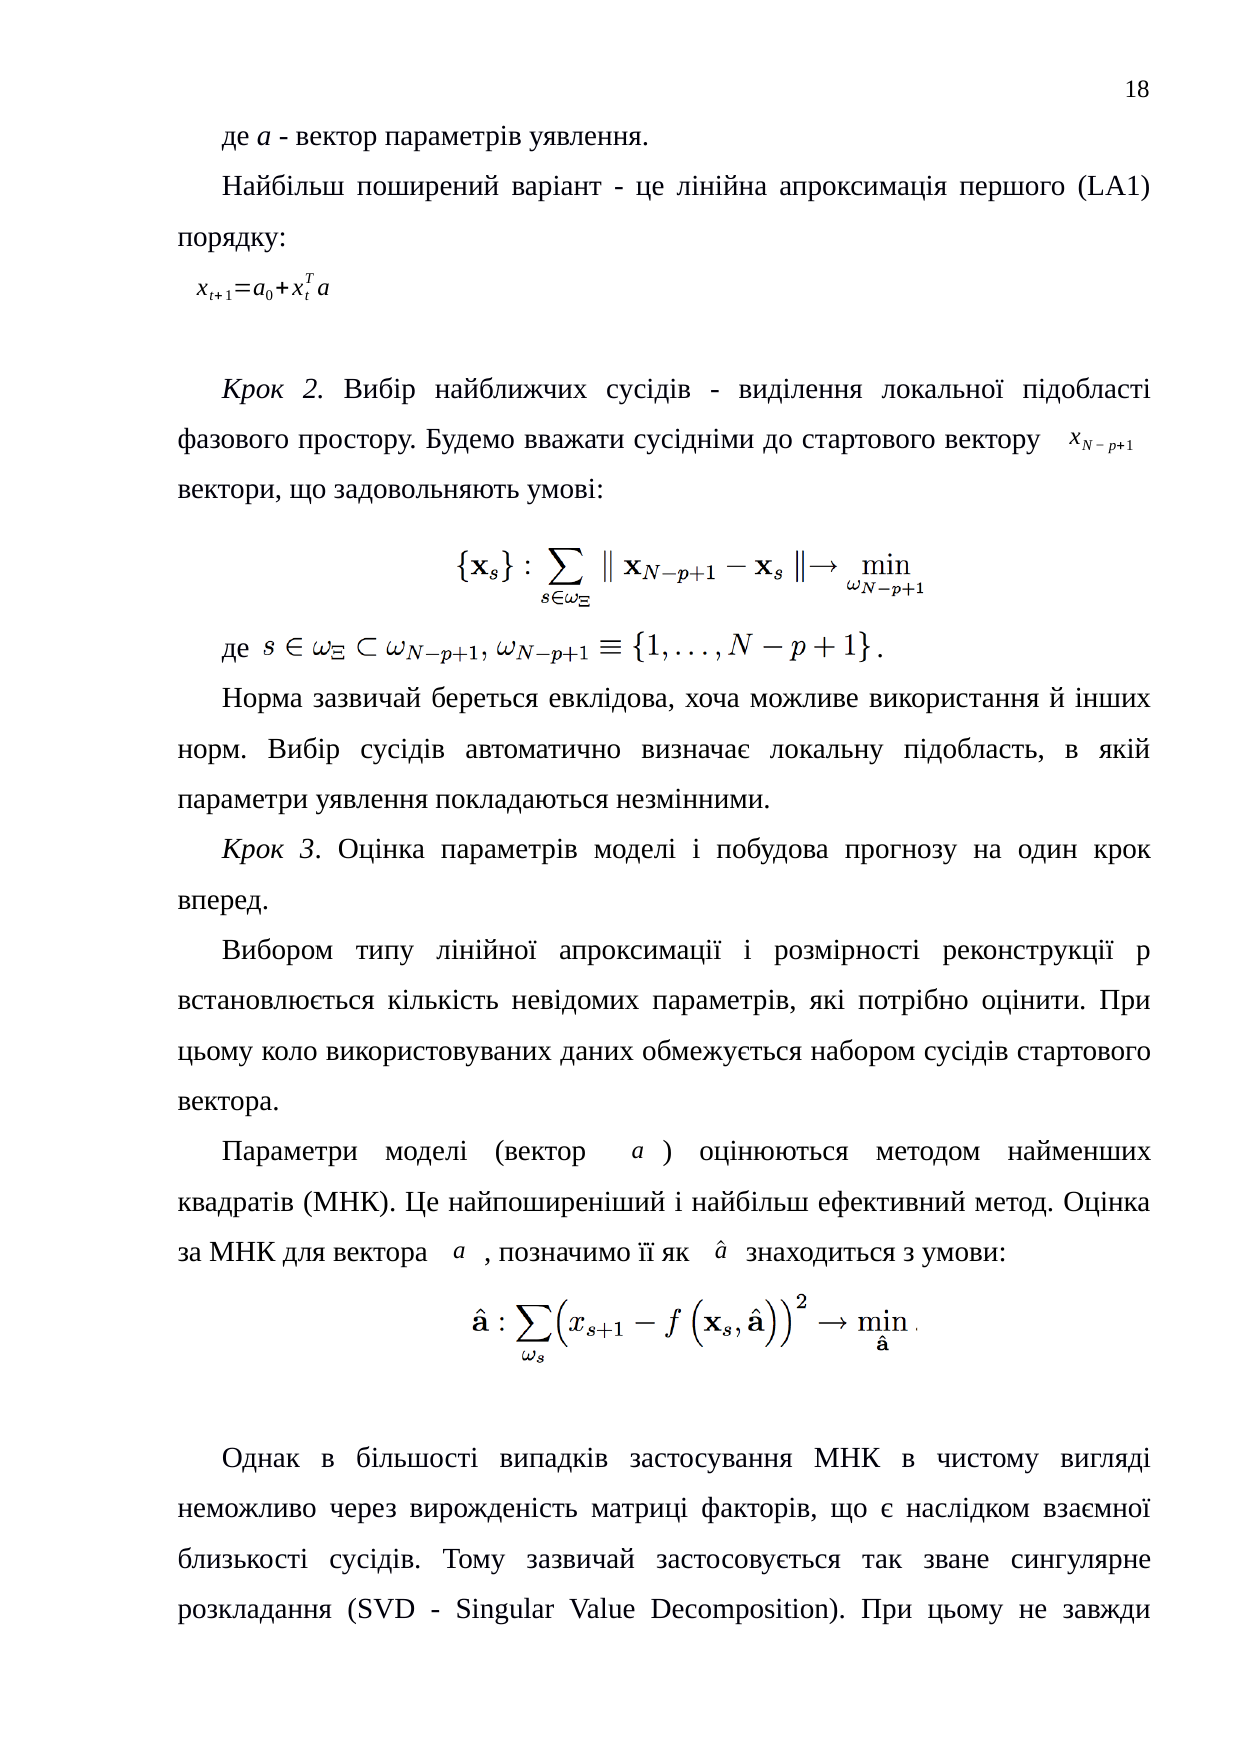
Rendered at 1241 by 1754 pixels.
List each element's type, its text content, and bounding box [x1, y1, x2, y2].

text Крок 2. Вибір найближчих сусідів - виділення локальної підобласті фазового простору. Будемо вважати сусідніми до стартового вектору вектори, що задовольняють умові: [177, 371, 1152, 505]
text де __________________________________________. [177, 630, 263, 664]
picture [263, 630, 871, 665]
picture [439, 522, 934, 614]
text Найбільш поширений варіант - це лінійна апроксимація першого (LA1) порядку: [177, 168, 1152, 252]
text де __________________________________________. [871, 630, 1152, 664]
text Норма зазвичай береться евклідова, хоча можливе використання й інших норм. Вибір сусідів автоматично визначає локальну підобласть, в якій параметри уявлення покладаються незмінними. [177, 681, 1152, 815]
text Крок 3. Оцінка параметрів моделі і побудова прогнозу на один крок вперед. [177, 831, 1152, 915]
text Параметри моделі (вектор ) оцінюються методом найменших квадратів (МНК). Це найпоширеніший і найбільш ефективний метод. Оцінка за МНК для вектора , позначимо її як знаходиться з умови: [177, 1133, 1152, 1267]
text де a - вектор параметрів уявлення. [177, 118, 1152, 152]
picture [456, 1284, 918, 1373]
text Вибором типу лінійної апроксимації і розмірності реконструкції p встановлюється кількість невідомих параметрів, які потрібно оцінити. При цьому коло використовуваних даних обмежується набором сусідів стартового вектора. [177, 932, 1152, 1117]
text Однак в більшості випадків застосування МНК в чистому вигляді неможливо через вирожденість матриці факторів, що є наслідком взаємної близькості сусідів. Тому зазвичай застосовується так зване сингулярне розкладання (SVD - Singular Value Decomposition). При цьому не завжди [177, 1440, 1152, 1624]
